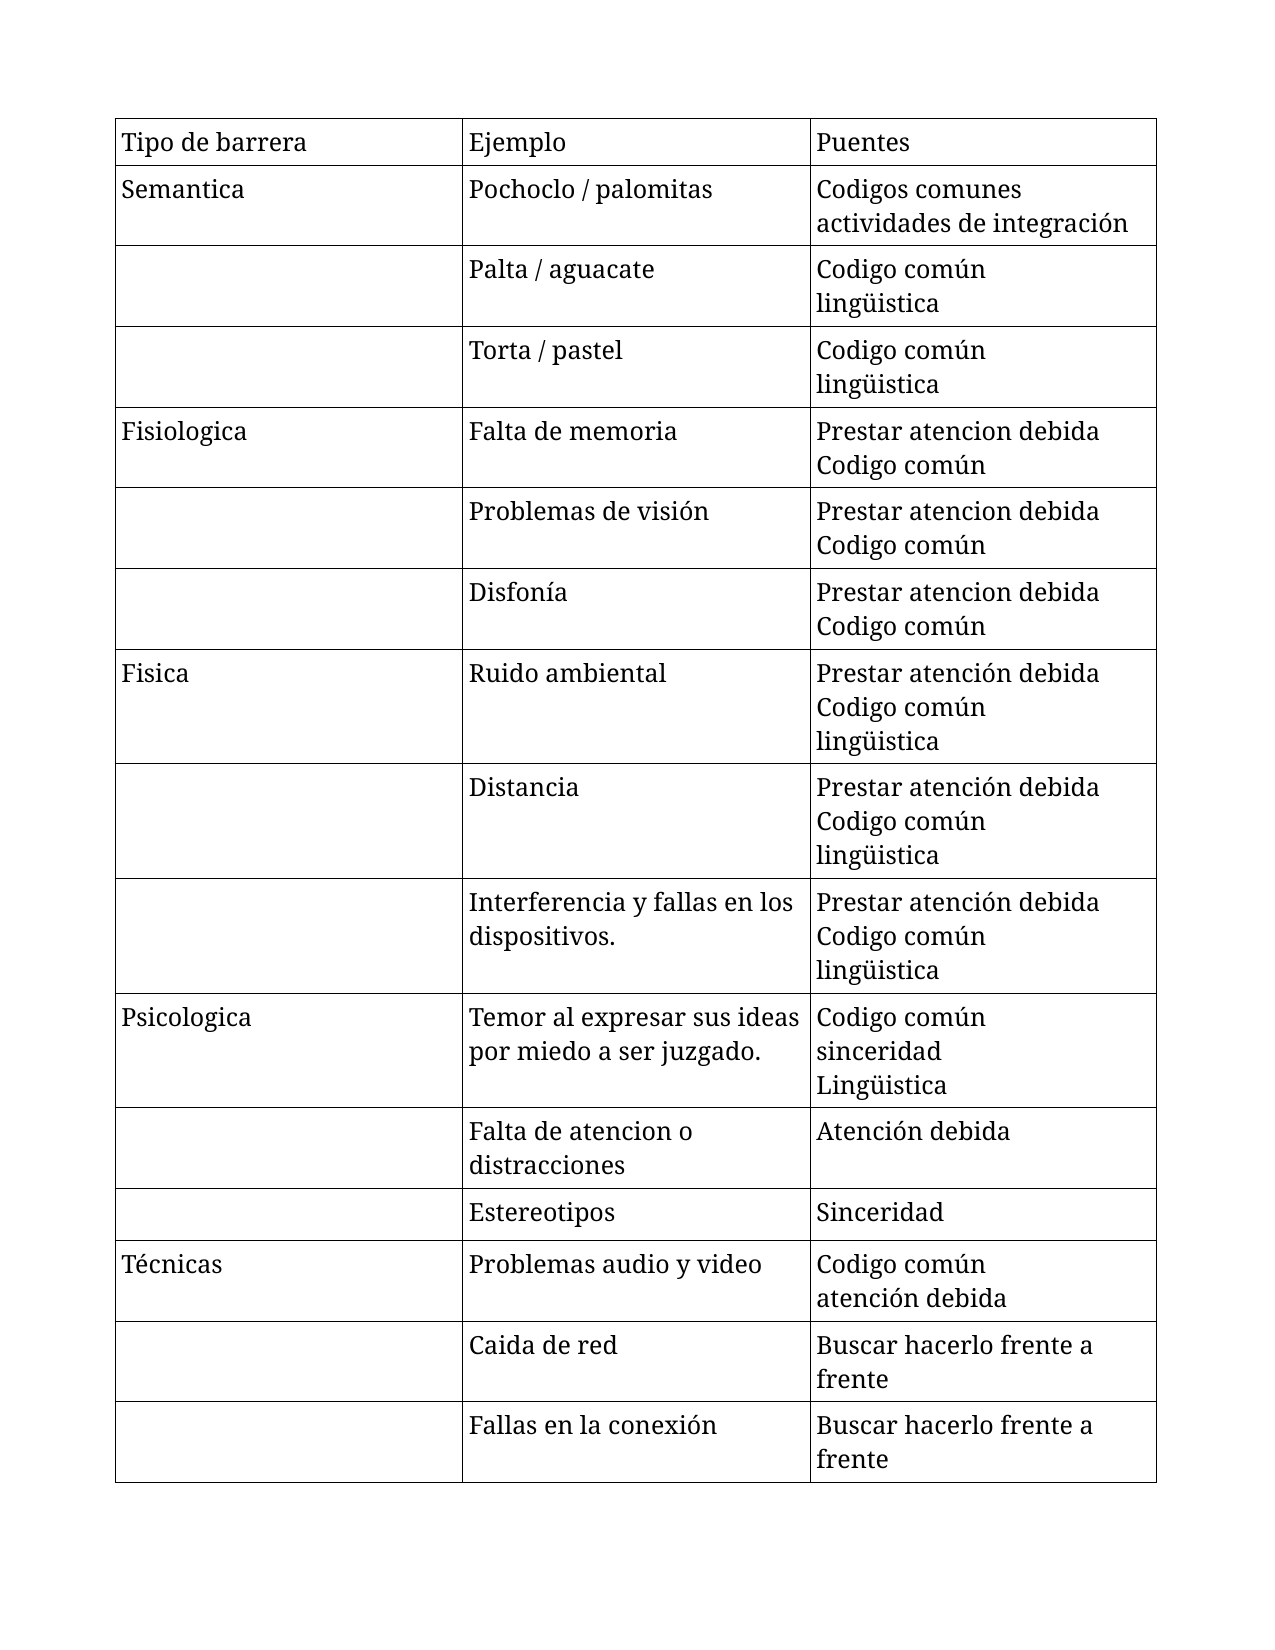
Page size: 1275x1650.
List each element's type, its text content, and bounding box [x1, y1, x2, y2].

table_cell [116, 569, 462, 648]
table_cell [116, 1189, 462, 1240]
table_cell Técnicas [116, 1241, 462, 1321]
table_cell Prestar atención debida Codigo común lingüistica [811, 650, 1156, 763]
table_cell Codigos comunes actividades de integración [811, 166, 1156, 245]
table_cell Interferencia y fallas en los dispositivos. [463, 879, 810, 992]
table_cell Buscar hacerlo frente a frente [811, 1322, 1156, 1401]
table_cell [116, 488, 462, 568]
table_cell Palta / aguacate [463, 246, 810, 326]
table_cell Psicologica [116, 994, 462, 1107]
table_cell Codigo común lingüistica [811, 246, 1156, 326]
table_cell Falta de memoria [463, 408, 810, 487]
table_cell Disfonía [463, 569, 810, 648]
table_cell [116, 327, 462, 407]
table_cell Prestar atención debida Codigo común lingüistica [811, 764, 1156, 878]
table_cell [116, 764, 462, 878]
table_cell Estereotipos [463, 1189, 810, 1240]
table_cell Prestar atencion debida Codigo común [811, 408, 1156, 487]
table_cell Prestar atencion debida Codigo común [811, 569, 1156, 648]
table_cell Problemas audio y video [463, 1241, 810, 1321]
table_cell [116, 1402, 462, 1482]
table_cell [116, 1108, 462, 1188]
table_cell Temor al expresar sus ideas por miedo a ser juzgado. [463, 994, 810, 1107]
table_header Puentes [811, 119, 1156, 165]
table_cell Fisica [116, 650, 462, 763]
table_cell Fisiologica [116, 408, 462, 487]
table_header Ejemplo [463, 119, 810, 165]
table_cell Fallas en la conexión [463, 1402, 810, 1482]
table_cell Torta / pastel [463, 327, 810, 407]
table_cell Prestar atención debida Codigo común lingüistica [811, 879, 1156, 992]
table_cell Falta de atencion o distracciones [463, 1108, 810, 1188]
table_cell [116, 879, 462, 992]
table_cell Problemas de visión [463, 488, 810, 568]
table_cell Semantica [116, 166, 462, 245]
table_cell Sinceridad [811, 1189, 1156, 1240]
table_cell Distancia [463, 764, 810, 878]
table_cell [116, 1322, 462, 1401]
table_header Tipo de barrera [116, 119, 462, 165]
table_cell Ruido ambiental [463, 650, 810, 763]
table_cell Atención debida [811, 1108, 1156, 1188]
table_cell Buscar hacerlo frente a frente [811, 1402, 1156, 1482]
table_cell Prestar atencion debida Codigo común [811, 488, 1156, 568]
table_cell [116, 246, 462, 326]
table_cell Caida de red [463, 1322, 810, 1401]
table_cell Codigo común lingüistica [811, 327, 1156, 407]
table_cell Pochoclo / palomitas [463, 166, 810, 245]
table_cell Codigo común atención debida [811, 1241, 1156, 1321]
table_cell Codigo común sinceridad Lingüistica [811, 994, 1156, 1107]
